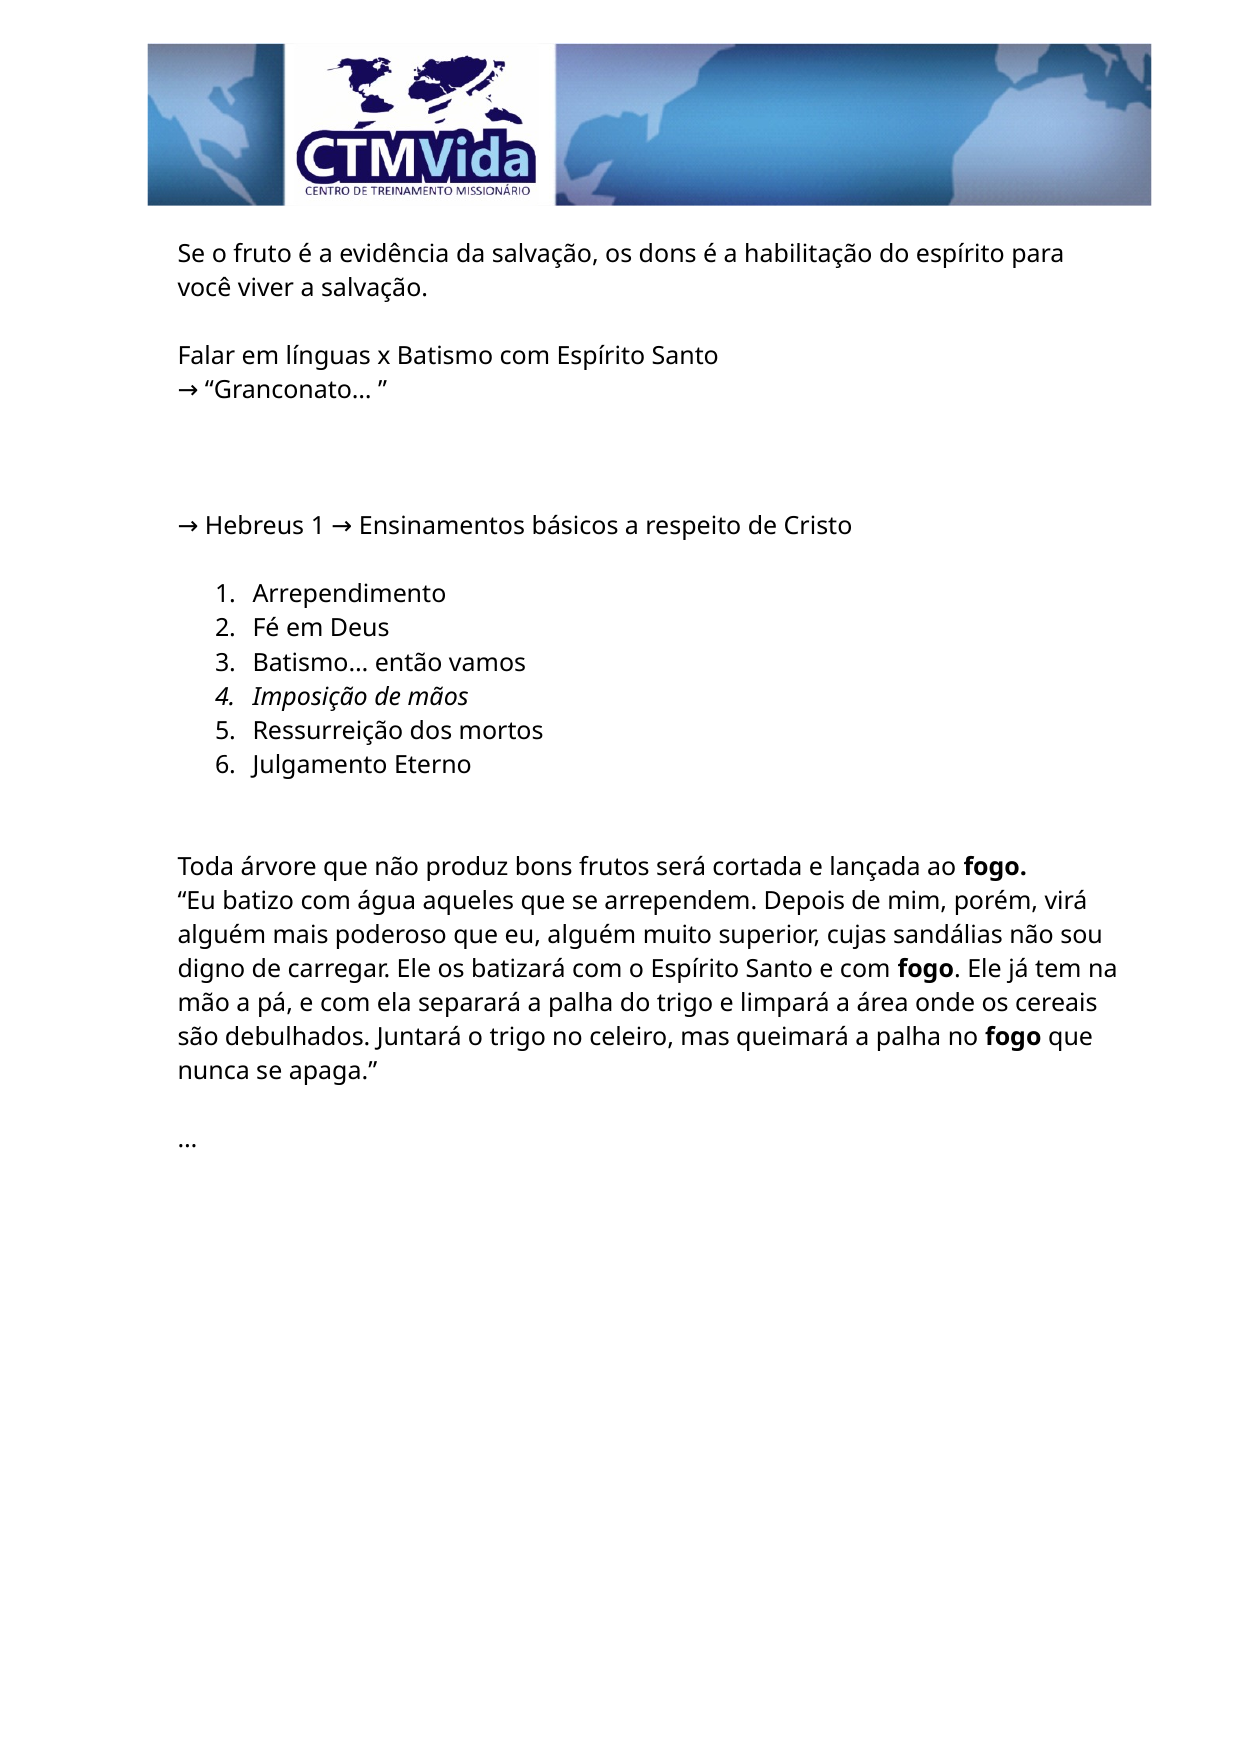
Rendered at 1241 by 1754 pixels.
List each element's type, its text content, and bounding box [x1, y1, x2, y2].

text → Hebreus 1 → Ensinamentos básicos a respeito de Cristo [177, 508, 1122, 542]
text … [177, 1121, 1122, 1155]
list Ressurreição dos mortos [215, 712, 1122, 746]
text “Eu batizo com água aqueles que se arrependem. Depois de mim, porém, virá alguém mais poderoso que eu, alguém muito superior, cujas sandálias não sou digno de carregar. Ele os batizará com o Espírito Santo e com fogo. Ele já tem na mão a pá, e com ela separará a palha do trigo e limpará a área onde os cereais são debulhados. Juntará o trigo no celeiro, mas queimará a palha no fogo que nunca se apaga.” [177, 883, 1122, 1087]
text Toda árvore que não produz bons frutos será cortada e lançada ao fogo. [177, 848, 1122, 883]
list Arrependimento [215, 576, 1122, 610]
list Batismo… então vamos [215, 644, 1122, 678]
list Julgamento Eterno [215, 746, 1122, 780]
text Falar em línguas x Batismo com Espírito Santo [177, 338, 1122, 372]
list Imposição de mãos [215, 678, 1122, 712]
text → “Granconato… ” [177, 372, 1122, 406]
text Se o fruto é a evidência da salvação, os dons é a habilitação do espírito para você viver a salvação. [177, 235, 1122, 303]
picture [147, 43, 1152, 206]
list Fé em Deus [215, 610, 1122, 644]
